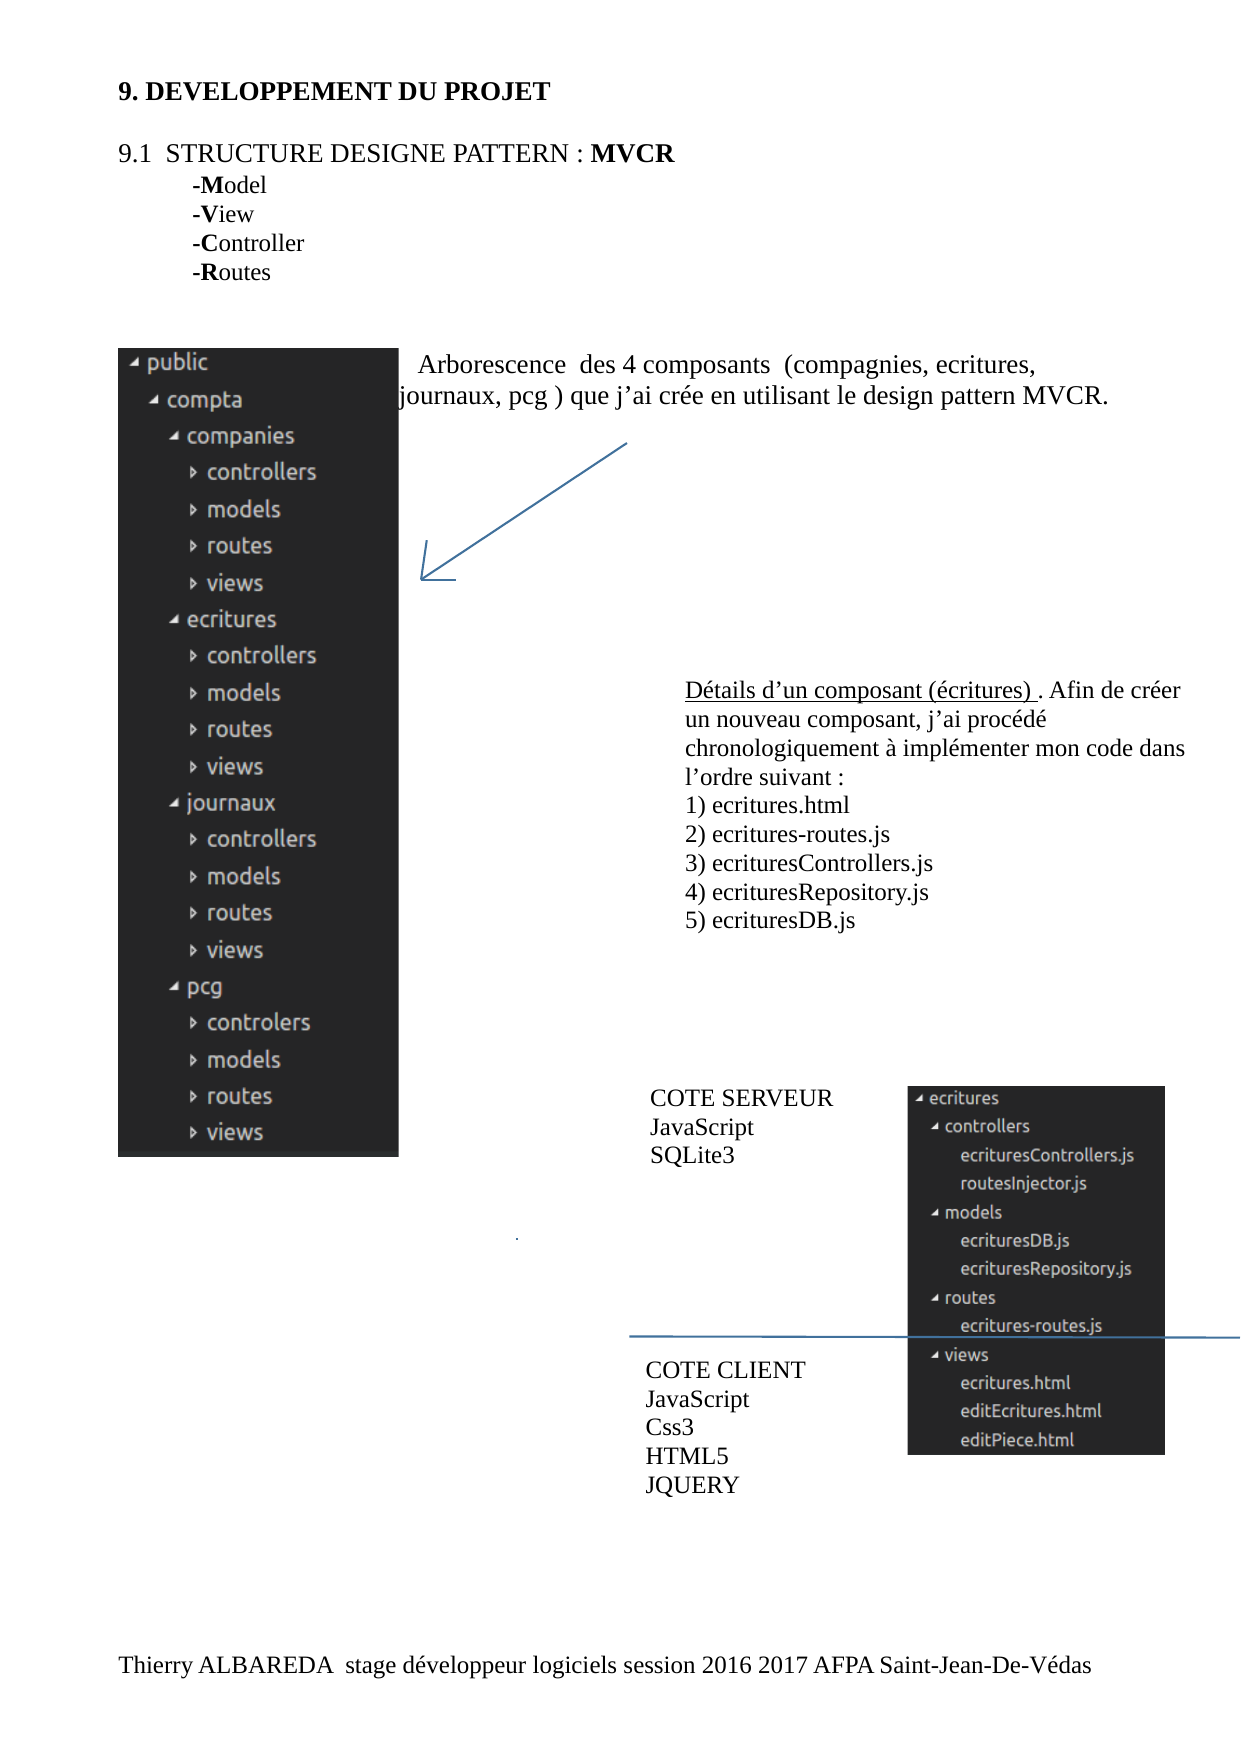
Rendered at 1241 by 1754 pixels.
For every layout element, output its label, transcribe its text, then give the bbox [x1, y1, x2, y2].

picture [907, 1086, 1165, 1336]
text 9. DEVELOPPEMENT DU PROJET [118, 75, 1122, 106]
text -Controller [118, 228, 1122, 257]
text -View [118, 199, 1122, 228]
text 9.1 STRUCTURE DESIGNE PATTERN : MVCR [118, 137, 1122, 168]
text -Model [118, 168, 1122, 199]
picture [907, 1339, 1165, 1455]
text Arborescence des 4 composants (compagnies, ecritures, journaux, pcg ) que j’ai crée en utilisant le design pattern MVCR. [399, 348, 1122, 410]
picture [118, 348, 399, 1157]
text -Routes [118, 257, 1122, 286]
